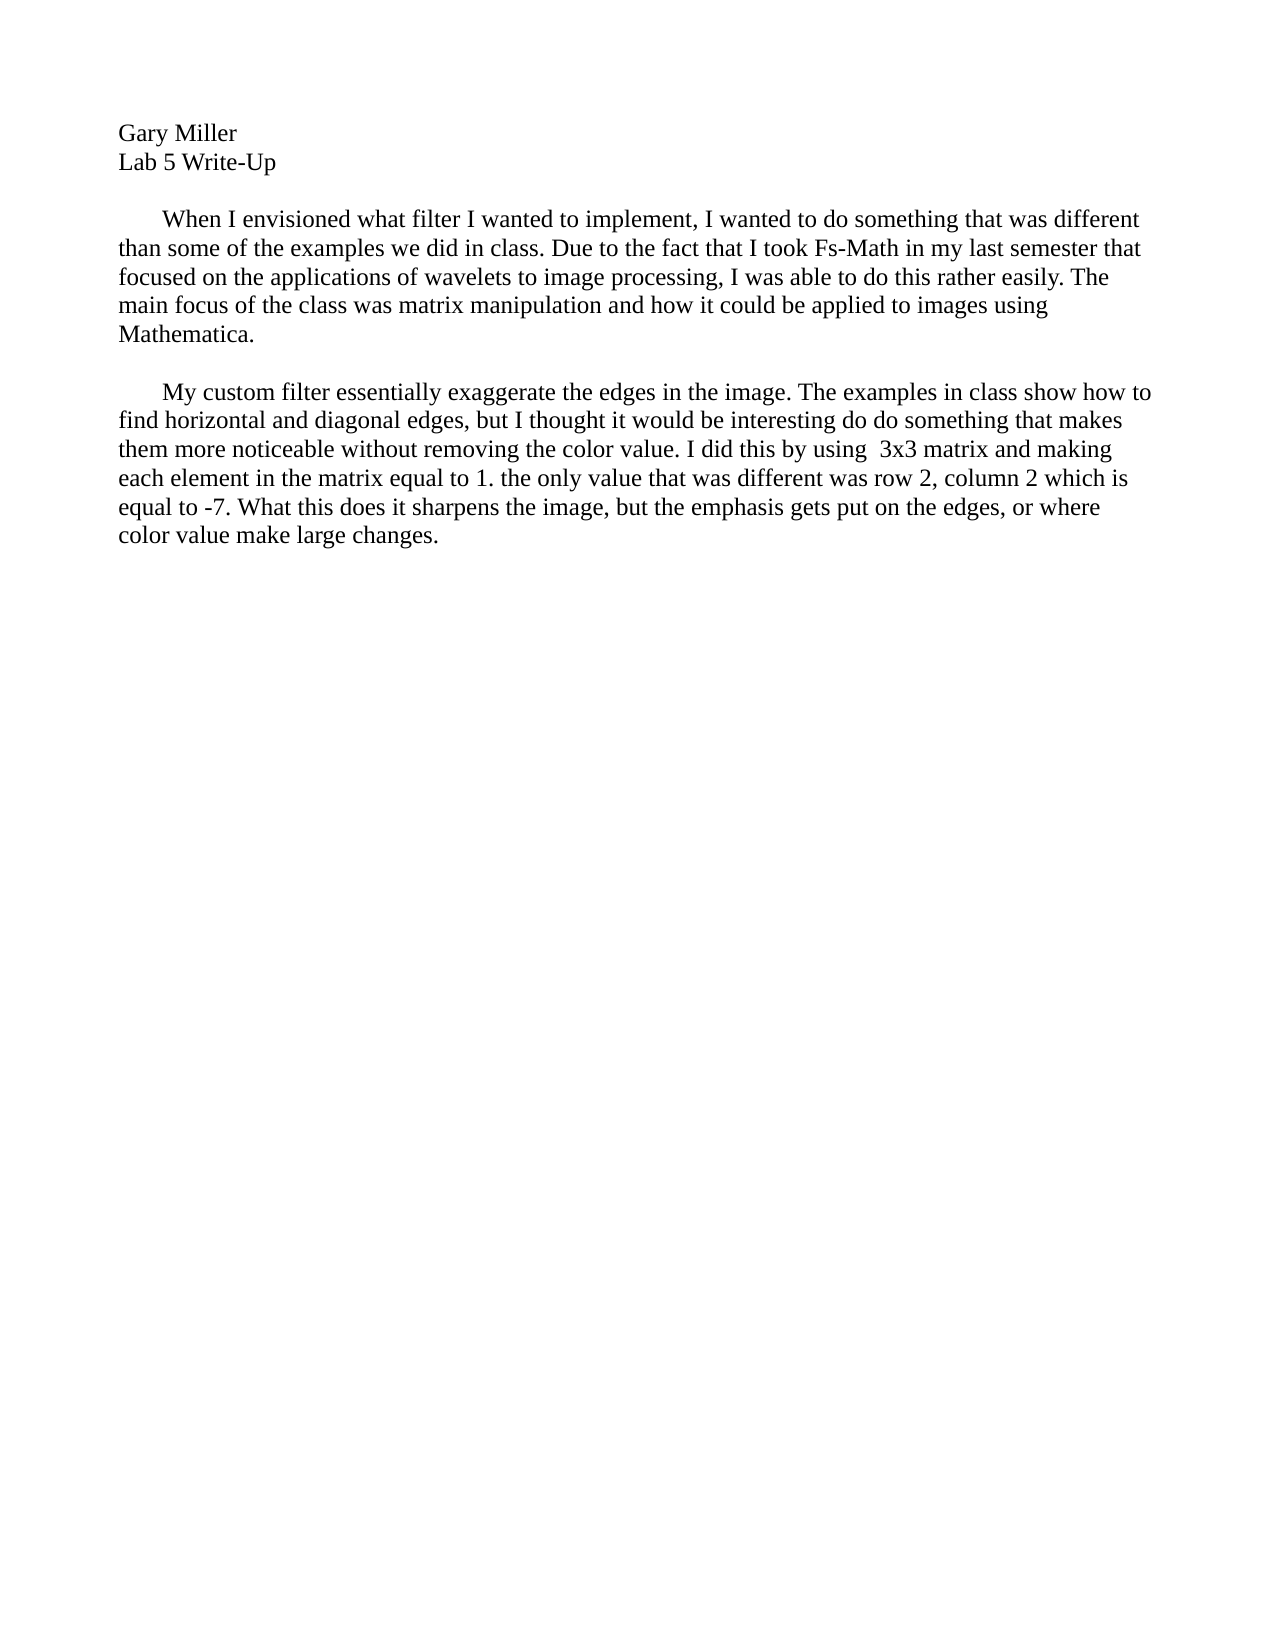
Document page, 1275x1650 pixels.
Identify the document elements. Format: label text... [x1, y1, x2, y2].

text When I envisioned what filter I wanted to implement, I wanted to do something that was different than some of the examples we did in class. Due to the fact that I took Fs-Math in my last semester that focused on the applications of wavelets to image processing, I was able to do this rather easily. The main focus of the class was matrix manipulation and how it could be applied to images using Mathematica. [118, 204, 1157, 348]
text Gary Miller [118, 118, 1157, 147]
text My custom filter essentially exaggerate the edges in the image. The examples in class show how to find horizontal and diagonal edges, but I thought it would be interesting do do something that makes them more noticeable without removing the color value. I did this by using 3x3 matrix and making each element in the matrix equal to 1. the only value that was different was row 2, column 2 which is equal to -7. What this does it sharpens the image, but the emphasis gets put on the edges, or where color value make large changes. [118, 377, 1157, 549]
text Lab 5 Write-Up [118, 147, 1157, 176]
